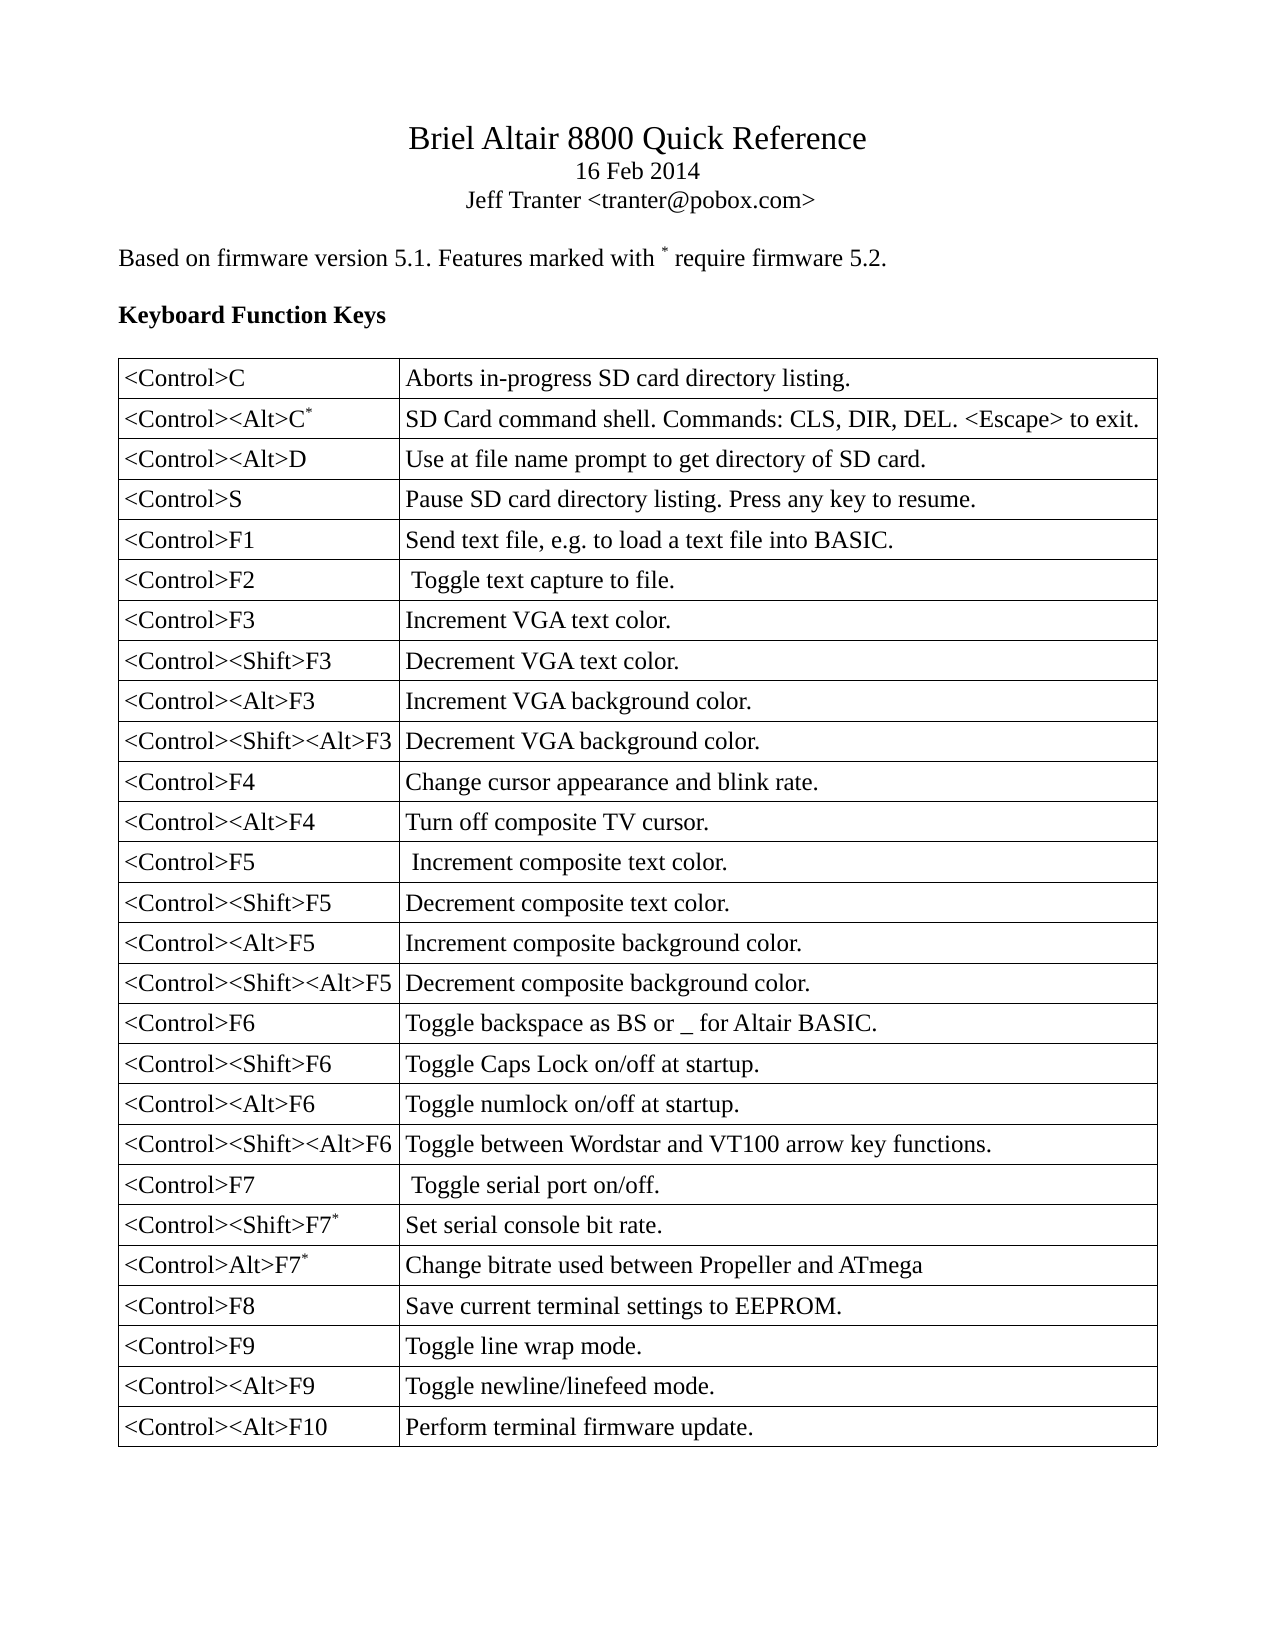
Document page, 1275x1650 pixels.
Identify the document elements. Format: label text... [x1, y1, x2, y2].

table_cell <Control>F2 [119, 560, 399, 599]
table_cell <Control><Alt>F3 [119, 681, 399, 721]
table_cell <Control>F9 [119, 1326, 399, 1366]
table_cell Toggle numlock on/off at startup. [400, 1084, 1157, 1124]
table_cell Change bitrate used between Propeller and ATmega [400, 1246, 1157, 1285]
table_cell <Control>F4 [119, 762, 399, 801]
table_cell <Control><Shift>F5 [119, 883, 399, 922]
table_cell Increment VGA text color. [400, 601, 1157, 640]
table_cell Perform terminal firmware update. [400, 1407, 1157, 1446]
table_cell Increment composite background color. [400, 923, 1157, 962]
table_header <Control>C [119, 359, 399, 398]
table_cell <Control><Alt>F9 [119, 1367, 399, 1406]
table_cell Decrement VGA text color. [400, 641, 1157, 680]
table_cell Toggle backspace as BS or _ for Altair BASIC. [400, 1004, 1157, 1043]
table_cell <Control>F5 [119, 842, 399, 882]
table_cell <Control><Shift><Alt>F3 [119, 722, 399, 761]
table_cell <Control><Shift><Alt>F6 [119, 1125, 399, 1164]
table_cell SD Card command shell. Commands: CLS, DIR, DEL. <Escape> to exit. [400, 399, 1157, 438]
text Briel Altair 8800 Quick Reference [118, 118, 1157, 156]
table_cell Increment composite text color. [400, 842, 1157, 882]
table_cell Toggle line wrap mode. [400, 1326, 1157, 1366]
table_cell <Control><Alt>F5 [119, 923, 399, 962]
table_cell Set serial console bit rate. [400, 1205, 1157, 1244]
table_cell <Control>Alt>F7* [119, 1246, 399, 1285]
table_cell <Control><Shift>F3 [119, 641, 399, 680]
table_cell <Control><Alt>F10 [119, 1407, 399, 1446]
table_cell Increment VGA background color. [400, 681, 1157, 721]
table_cell <Control><Shift><Alt>F5 [119, 964, 399, 1003]
table_cell <Control>S [119, 480, 399, 519]
table_cell <Control>F1 [119, 520, 399, 559]
table_cell Save current terminal settings to EEPROM. [400, 1286, 1157, 1325]
table_cell Decrement composite text color. [400, 883, 1157, 922]
table_cell Toggle serial port on/off. [400, 1165, 1157, 1204]
table_cell Send text file, e.g. to load a text file into BASIC. [400, 520, 1157, 559]
table_cell Toggle newline/linefeed mode. [400, 1367, 1157, 1406]
table_cell <Control>F8 [119, 1286, 399, 1325]
text Keyboard Function Keys [118, 300, 1157, 329]
table_cell Decrement VGA background color. [400, 722, 1157, 761]
table_cell Toggle text capture to file. [400, 560, 1157, 599]
table_cell <Control><Alt>F6 [119, 1084, 399, 1124]
table_cell <Control><Alt>D [119, 439, 399, 479]
table_cell Toggle Caps Lock on/off at startup. [400, 1044, 1157, 1083]
table_cell <Control><Shift>F7* [119, 1205, 399, 1244]
table_cell Use at file name prompt to get directory of SD card. [400, 439, 1157, 479]
table_cell <Control>F3 [119, 601, 399, 640]
table_cell Turn off composite TV cursor. [400, 802, 1157, 841]
table_header Aborts in-progress SD card directory listing. [400, 359, 1157, 398]
table_cell Decrement composite background color. [400, 964, 1157, 1003]
table_cell <Control>F6 [119, 1004, 399, 1043]
table_cell <Control><Shift>F6 [119, 1044, 399, 1083]
table_cell <Control><Alt>C* [119, 399, 399, 438]
text 16 Feb 2014 [118, 156, 1157, 185]
text Based on firmware version 5.1. Features marked with * require firmware 5.2. [118, 243, 1157, 271]
table_cell Toggle between Wordstar and VT100 arrow key functions. [400, 1125, 1157, 1164]
table_cell Pause SD card directory listing. Press any key to resume. [400, 480, 1157, 519]
table_cell Change cursor appearance and blink rate. [400, 762, 1157, 801]
table_cell <Control><Alt>F4 [119, 802, 399, 841]
table_cell <Control>F7 [119, 1165, 399, 1204]
text Jeff Tranter <tranter@pobox.com> [118, 185, 1157, 214]
